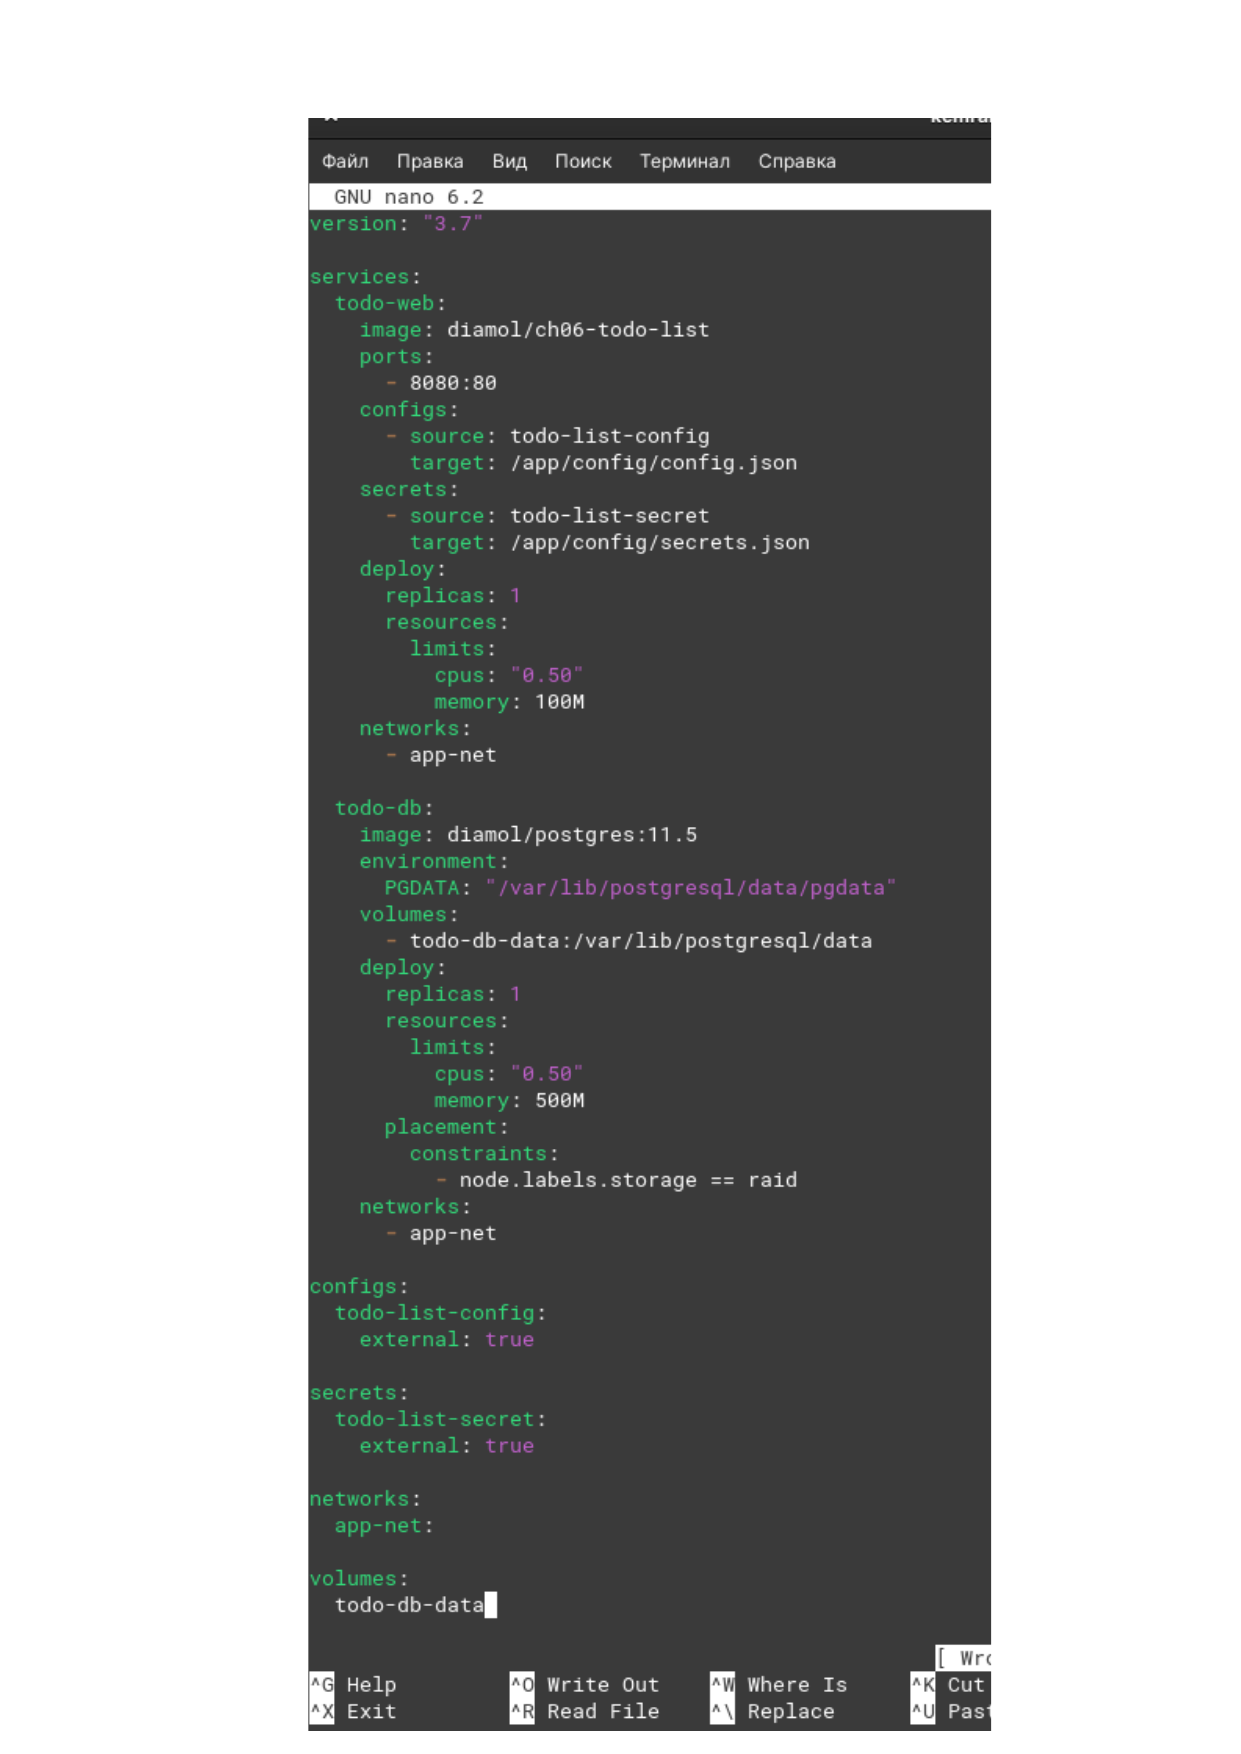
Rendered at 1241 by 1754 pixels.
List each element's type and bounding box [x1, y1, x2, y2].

picture [308, 118, 992, 1731]
